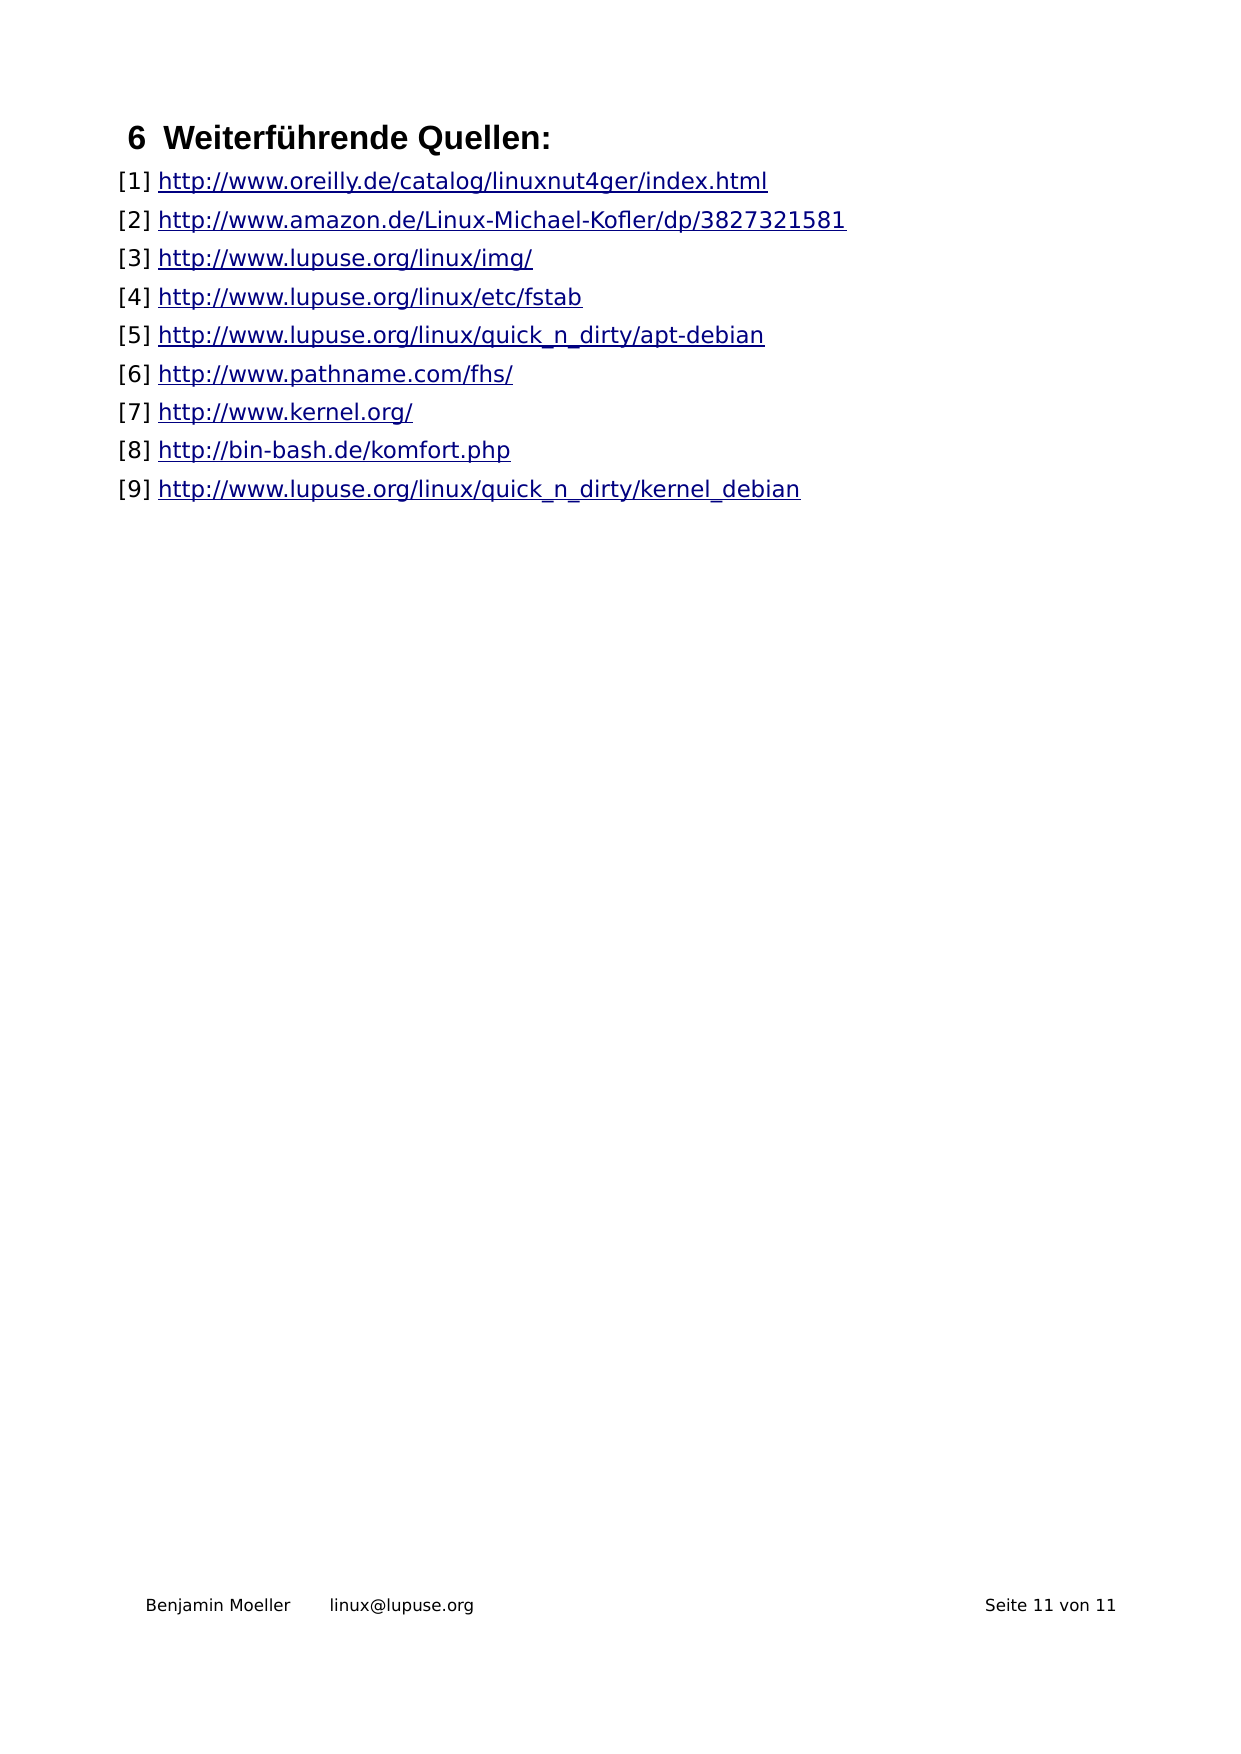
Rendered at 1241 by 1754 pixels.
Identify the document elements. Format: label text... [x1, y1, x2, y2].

subtitle Weiterführende Quellen: [118, 118, 1122, 157]
text [7] http://www.kernel.org/ [118, 399, 1122, 426]
text [9] http://www.lupuse.org/linux/quick_n_dirty/kernel_debian [118, 476, 1122, 503]
text [1] http://www.oreilly.de/catalog/linuxnut4ger/index.html [118, 168, 1122, 195]
text [2] http://www.amazon.de/Linux-Michael-Kofler/dp/3827321581 [118, 207, 1122, 234]
text [5] http://www.lupuse.org/linux/quick_n_dirty/apt-debian [118, 322, 1122, 349]
text [3] http://www.lupuse.org/linux/img/ [118, 245, 1122, 272]
text [6] http://www.pathname.com/fhs/ [118, 361, 1122, 387]
text [4] http://www.lupuse.org/linux/etc/fstab [118, 284, 1122, 311]
text [8] http://bin-bash.de/komfort.php [118, 438, 1122, 464]
